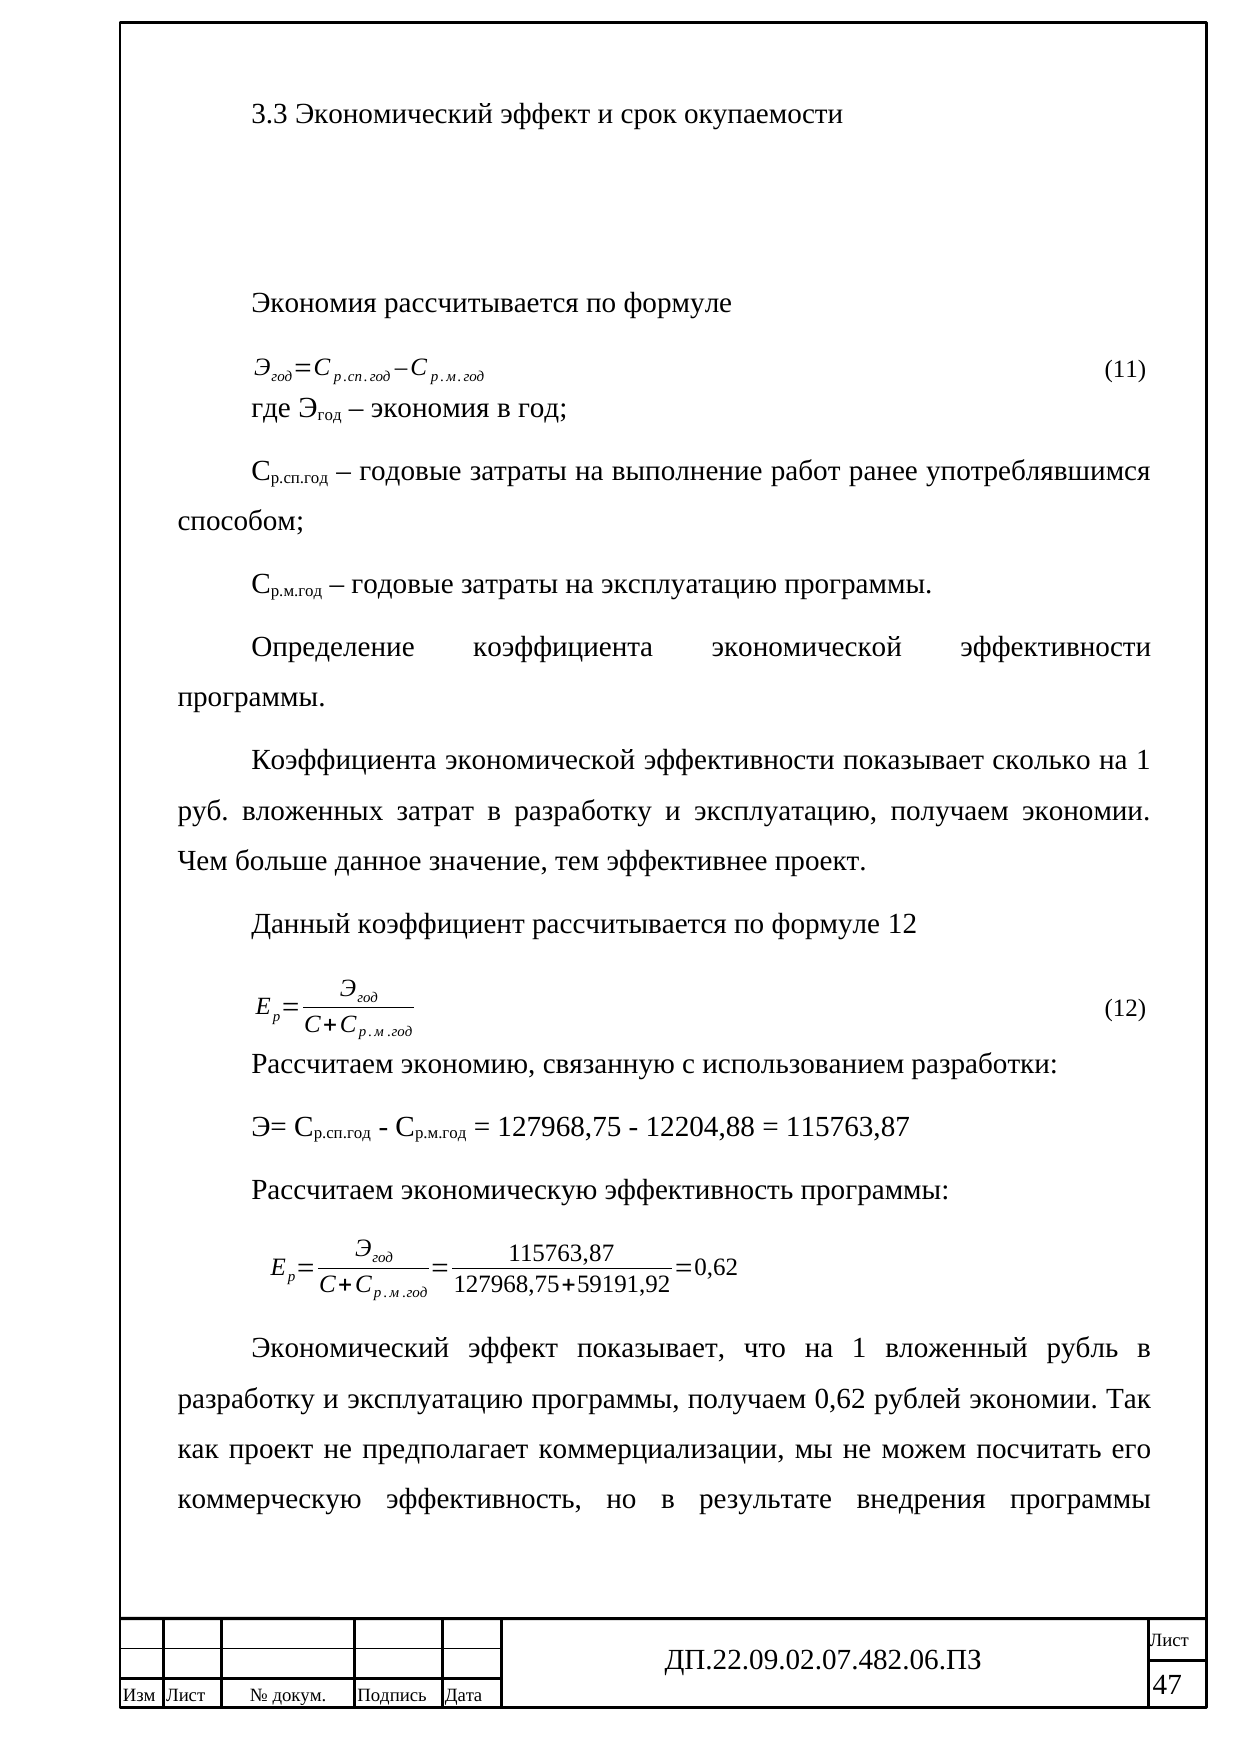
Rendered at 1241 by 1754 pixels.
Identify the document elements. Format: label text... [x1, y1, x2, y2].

text Коэффициента экономической эффективности показывает сколько на 1 руб. вложенных затрат в разработку и эксплуатацию, получаем экономии. Чем больше данное значение, тем эффективнее проект. [177, 742, 1152, 876]
text Рассчитаем экономию, связанную с использованием разработки: [177, 1046, 1152, 1080]
text Ср.м.год – годовые затраты на эксплуатацию программы. [177, 566, 1152, 600]
text Экономический эффект показывает, что на 1 вложенный рубль в разработку и эксплуатацию программы, получаем 0,62 рублей экономии. Так как проект не предполагает коммерциализации, мы не можем посчитать его коммерческую эффективность, но в результате внедрения программы [177, 1330, 1152, 1515]
text Экономия рассчитывается по формуле [177, 285, 1152, 318]
subtitle Экономический эффект и срок окупаемости [251, 96, 1152, 130]
text где Эгод – экономия в год; [177, 390, 1152, 424]
table_header [177, 969, 1043, 1046]
table_header [177, 348, 1043, 390]
table_header (12) [1043, 969, 1152, 1046]
text Ср.сп.год – годовые затраты на выполнение работ ранее употреблявшимся способом; [177, 453, 1152, 537]
table_header (11) [1043, 348, 1152, 390]
text Рассчитаем экономическую эффективность программы: [177, 1172, 1152, 1206]
text Определение коэффициента экономической эффективности программы. [177, 629, 1152, 713]
text Данный коэффициент рассчитывается по формуле 12 [177, 906, 1152, 939]
text Э= Ср.сп.год - Ср.м.год = 127968,75 - 12204,88 = 115763,87 [177, 1109, 1152, 1143]
